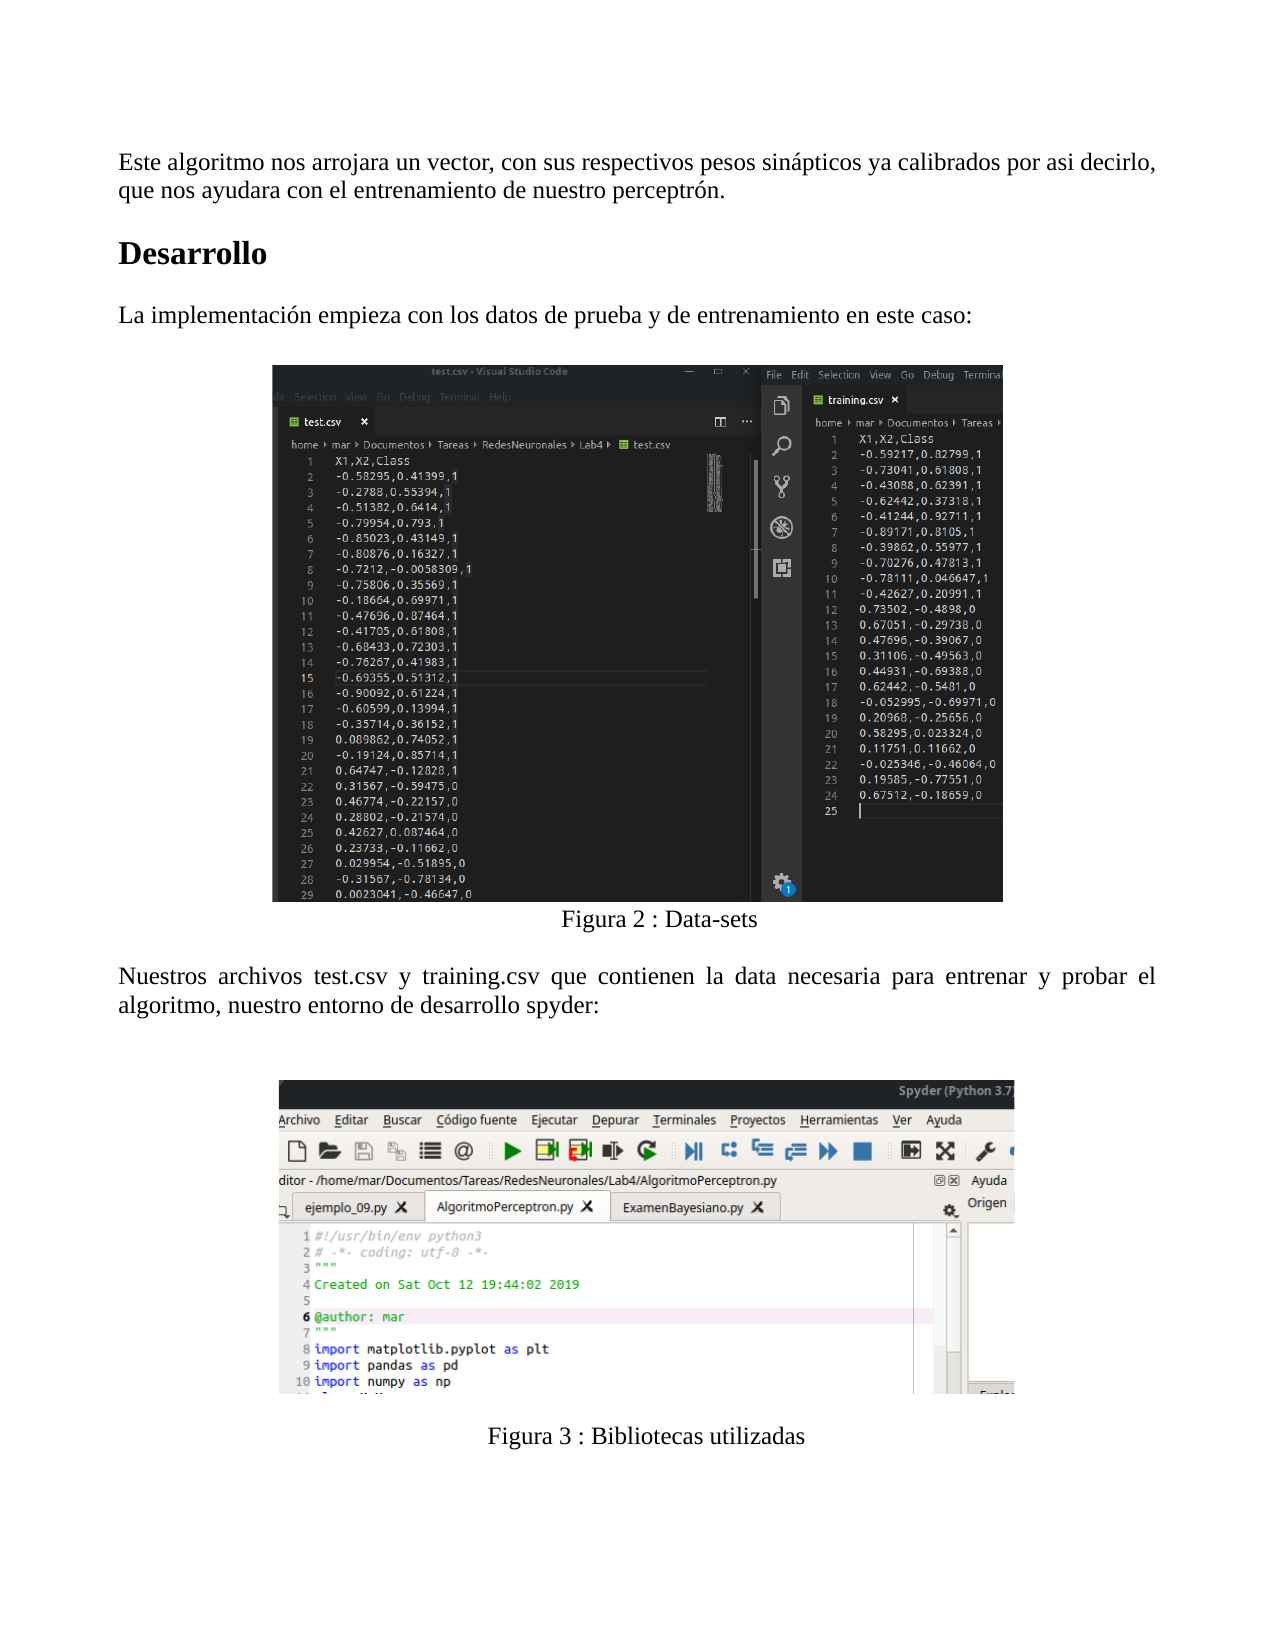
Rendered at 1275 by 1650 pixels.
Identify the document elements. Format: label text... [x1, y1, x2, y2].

picture [272, 365, 1003, 902]
text La implementación empieza con los datos de prueba y de entrenamiento en este caso: [118, 300, 1157, 329]
text Desarrollo [118, 233, 1157, 271]
text Nuestros archivos test.csv y training.csv que contienen la data necesaria para entrenar y probar el algoritmo, nuestro entorno de desarrollo spyder: [118, 961, 1157, 1019]
text Figura 3 : Bibliotecas utilizadas [118, 1393, 1157, 1450]
text Figura 2 : Data-sets [118, 904, 1157, 933]
text Este algoritmo nos arrojara un vector, con sus respectivos pesos sinápticos ya calibrados por asi decirlo, que nos ayudara con el entrenamiento de nuestro perceptrón. [118, 147, 1157, 204]
picture [278, 1080, 1015, 1394]
